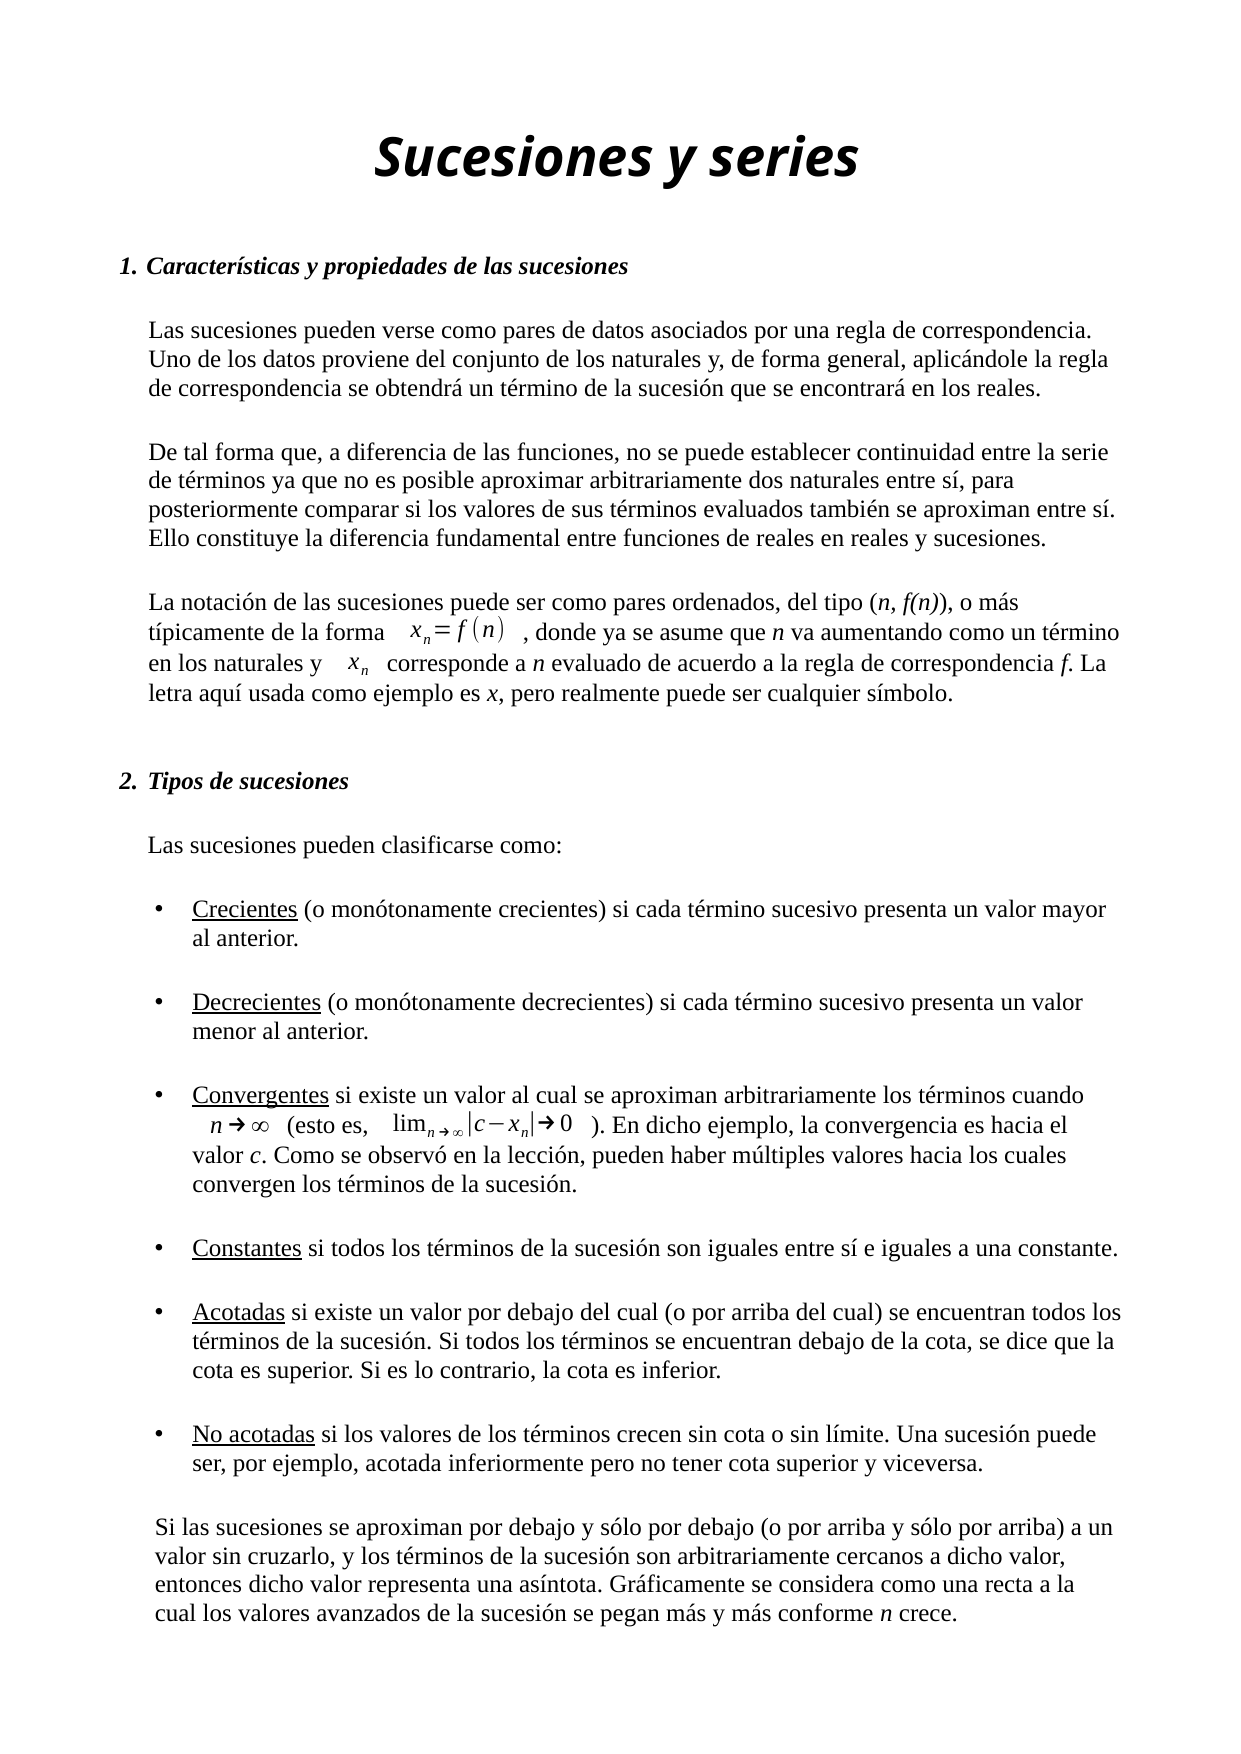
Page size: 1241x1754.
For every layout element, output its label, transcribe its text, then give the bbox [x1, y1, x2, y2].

text De tal forma que, a diferencia de las funciones, no se puede establecer continuidad entre la serie de términos ya que no es posible aproximar arbitrariamente dos naturales entre sí, para posteriormente comparar si los valores de sus términos evaluados también se aproximan entre sí. Ello constituye la diferencia fundamental entre funciones de reales en reales y sucesiones. [148, 437, 1122, 552]
list Si las sucesiones se aproximan por debajo y sólo por debajo (o por arriba y sólo por arriba) a un valor sin cruzarlo, y los términos de la sucesión son arbitrariamente cercanos a dicho valor, entonces dicho valor representa una asíntota. Gráficamente se considera como una recta a la cual los valores avanzados de la sucesión se pegan más y más conforme n crece. [154, 1512, 1122, 1627]
list No acotadas si los valores de los términos crecen sin cota o sin límite. Una sucesión puede ser, por ejemplo, acotada inferiormente pero no tener cota superior y viceversa. [154, 1419, 1122, 1477]
text La notación de las sucesiones puede ser como pares ordenados, del tipo (n, f(n)), o más típicamente de la forma , donde ya se asume que n va aumentando como un término en los naturales y corresponde a n evaluado de acuerdo a la regla de correspondencia f. La letra aquí usada como ejemplo es x, pero realmente puede ser cualquier símbolo. [148, 587, 1122, 707]
text 2. Tipos de sucesiones [119, 766, 1122, 795]
list Acotadas si existe un valor por debajo del cual (o por arriba del cual) se encuentran todos los términos de la sucesión. Si todos los términos se encuentran debajo de la cota, se dice que la cota es superior. Si es lo contrario, la cota es inferior. [154, 1297, 1122, 1384]
list Constantes si todos los términos de la sucesión son iguales entre sí e iguales a una constante. [154, 1233, 1122, 1262]
text Sucesiones y series [118, 118, 1122, 192]
list Convergentes si existe un valor al cual se aproximan arbitrariamente los términos cuando (esto es, ). En dicho ejemplo, la convergencia es hacia el valor c. Como se observó en la lección, pueden haber múltiples valores hacia los cuales convergen los términos de la sucesión. [154, 1080, 1122, 1198]
text Las sucesiones pueden clasificarse como: [147, 830, 1122, 859]
text 1. Características y propiedades de las sucesiones [119, 251, 1122, 280]
list Crecientes (o monótonamente crecientes) si cada término sucesivo presenta un valor mayor al anterior. [154, 894, 1122, 952]
text Las sucesiones pueden verse como pares de datos asociados por una regla de correspondencia. Uno de los datos proviene del conjunto de los naturales y, de forma general, aplicándole la regla de correspondencia se obtendrá un término de la sucesión que se encontrará en los reales. [148, 315, 1122, 401]
list Decrecientes (o monótonamente decrecientes) si cada término sucesivo presenta un valor menor al anterior. [154, 987, 1122, 1045]
